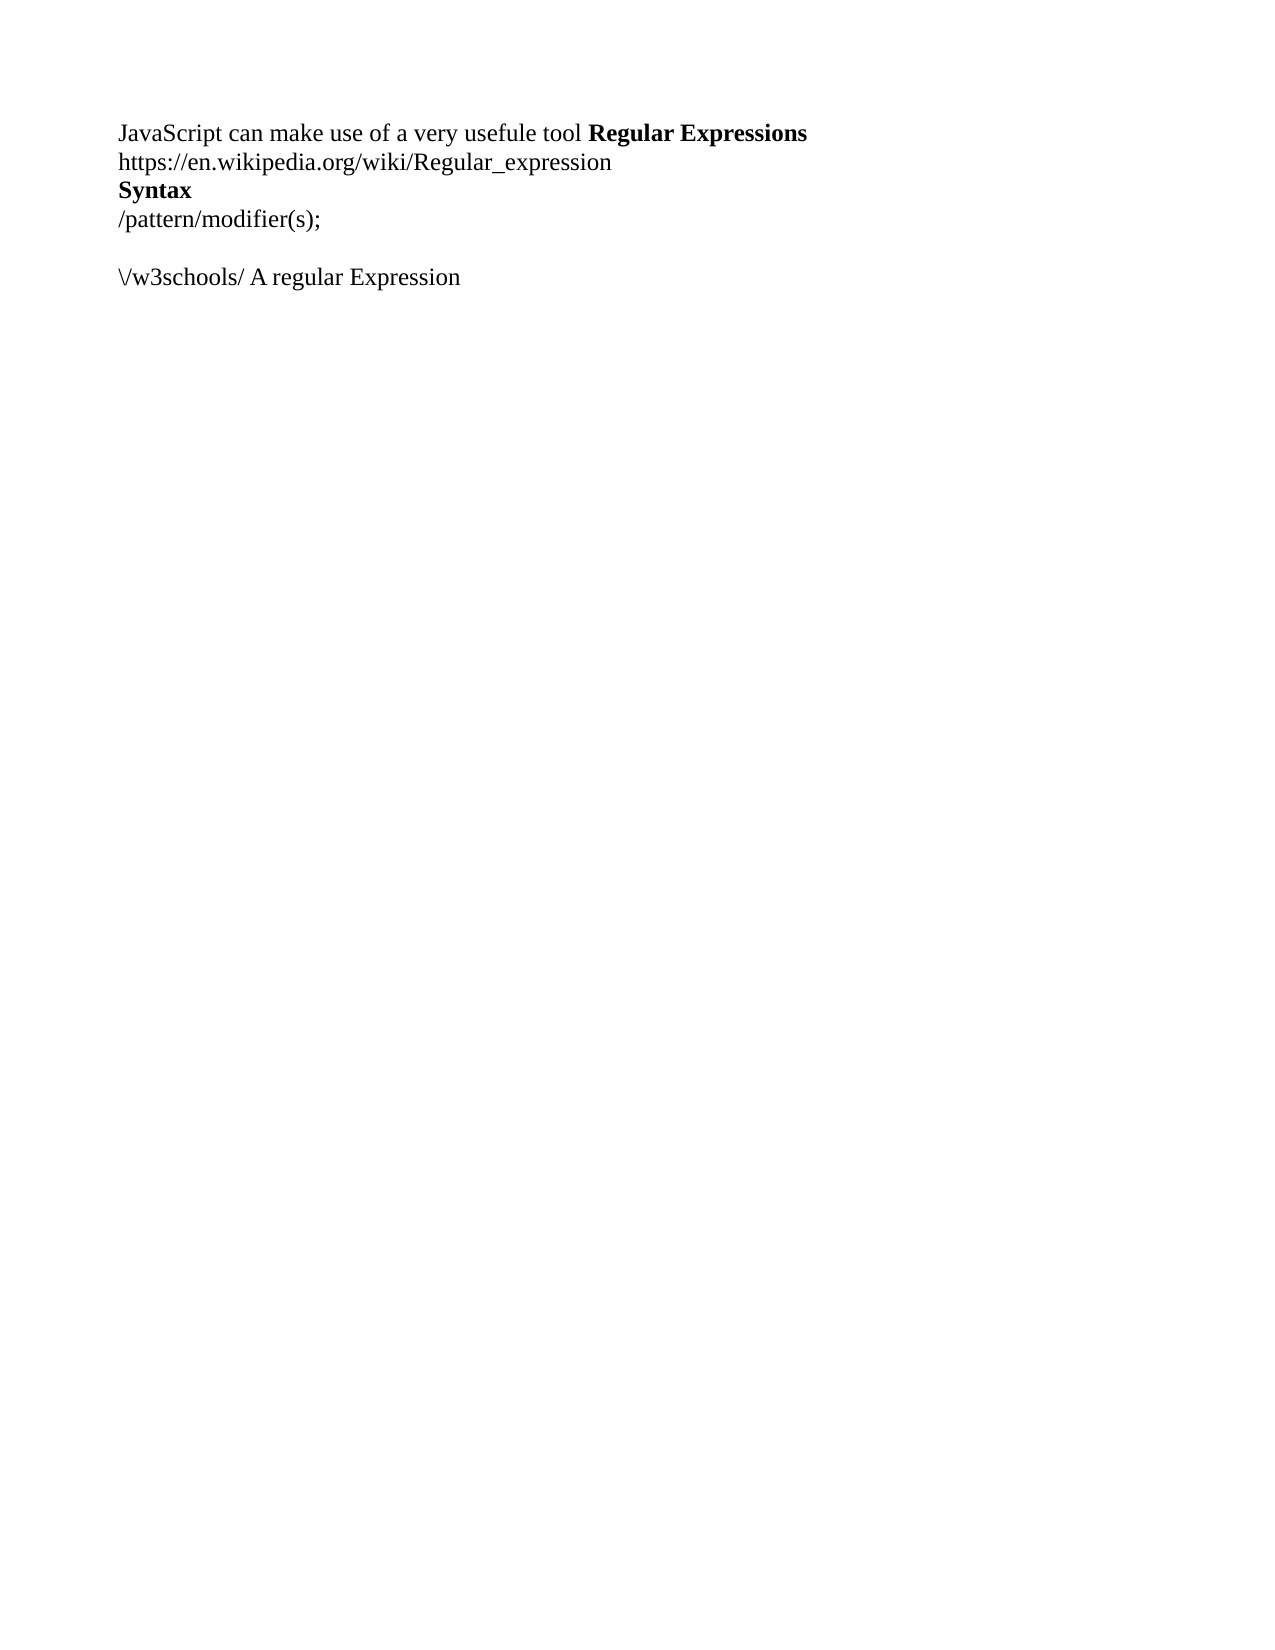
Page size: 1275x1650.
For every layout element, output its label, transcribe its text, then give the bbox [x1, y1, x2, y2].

text Syntax [118, 176, 1157, 204]
text JavaScript can make use of a very usefule tool Regular Expressions https://en.wikipedia.org/wiki/Regular_expression [118, 118, 1157, 176]
text /pattern/modifier(s); [118, 204, 1157, 233]
text \/w3schools/ A regular Expression [118, 262, 1157, 291]
